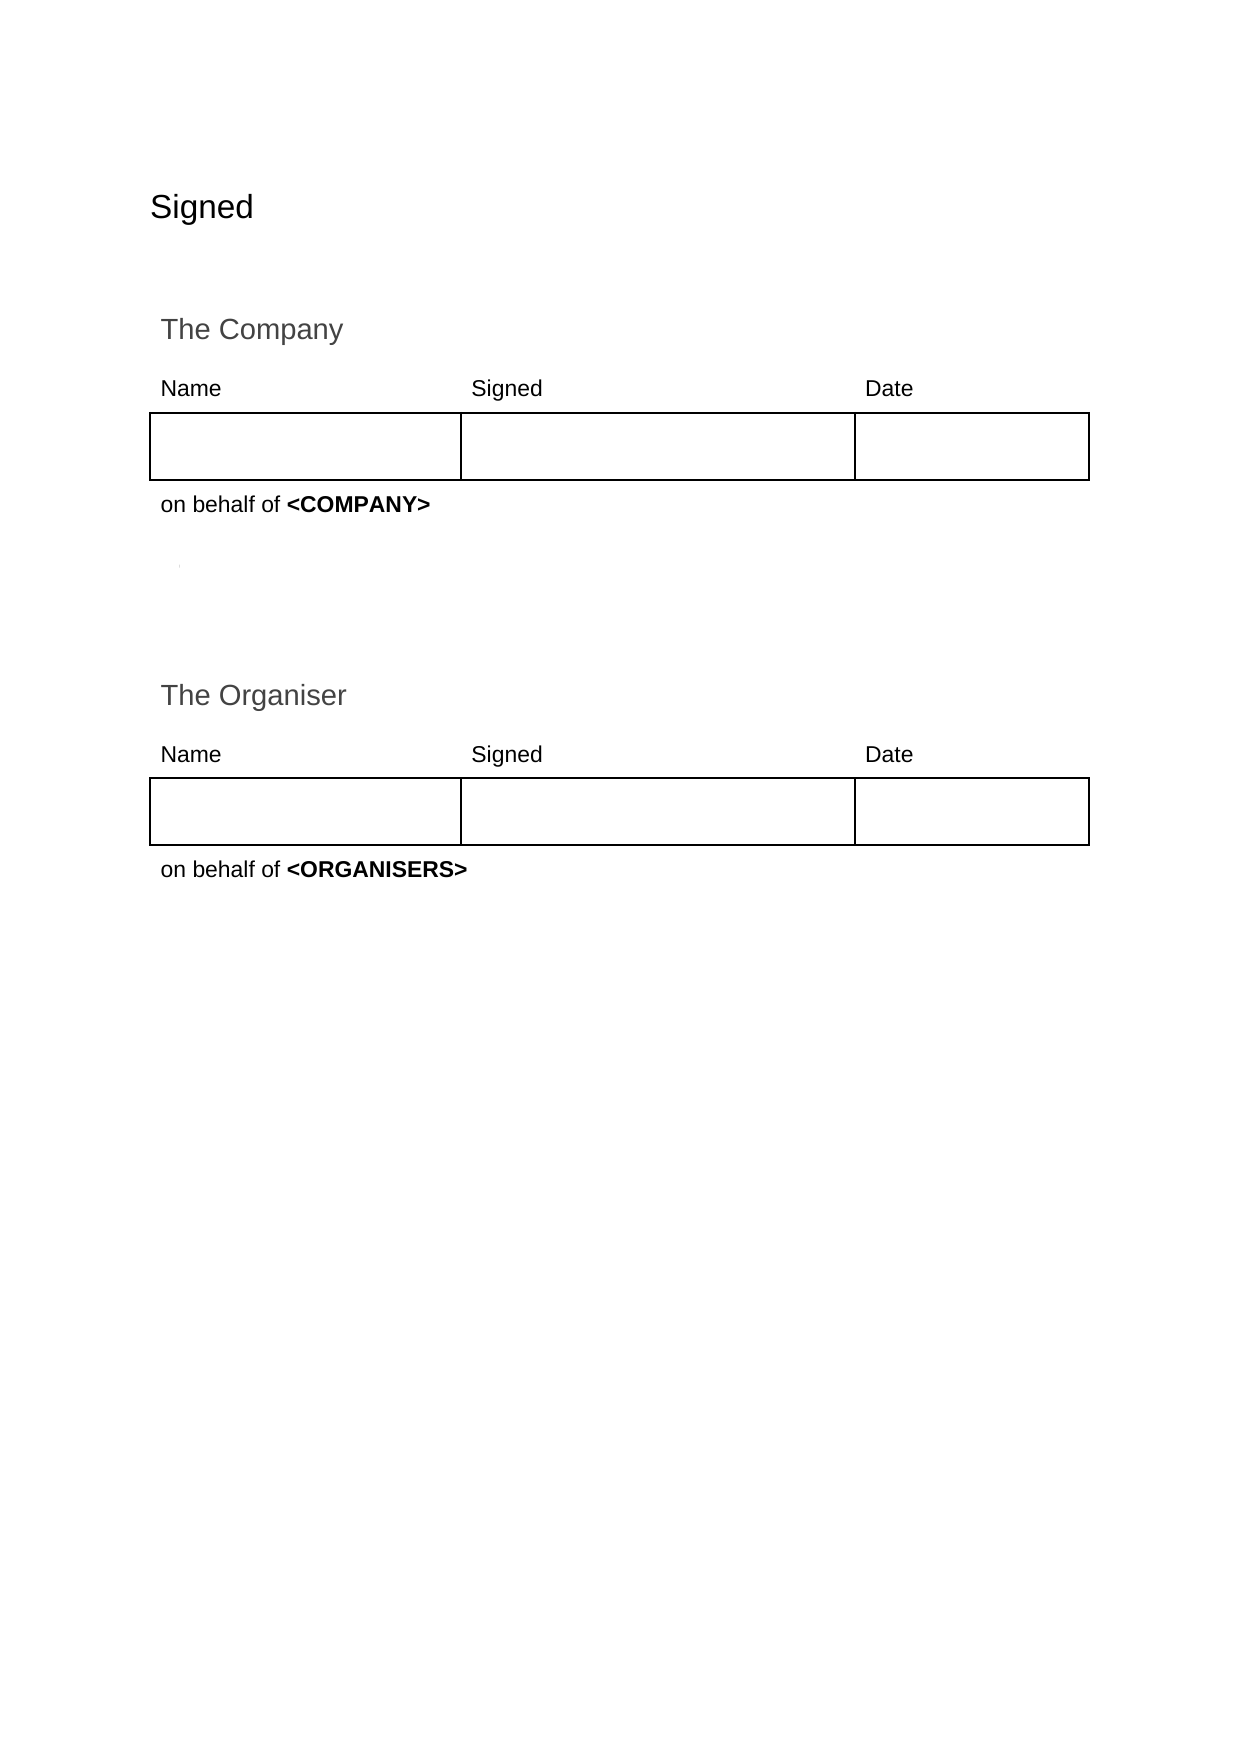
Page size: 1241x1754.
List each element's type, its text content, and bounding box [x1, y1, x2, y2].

table_cell [855, 634, 1089, 730]
table_cell Name [150, 365, 461, 412]
table_cell [462, 414, 854, 478]
table_cell [151, 414, 460, 478]
table_header [461, 269, 854, 365]
table_cell [150, 528, 1089, 634]
table_cell on behalf of <COMPANY> [150, 481, 1089, 528]
table_cell on behalf of <ORGANISERS> [150, 846, 1089, 893]
subtitle Signed [150, 187, 1090, 226]
table_header [855, 269, 1089, 365]
table_header The Company [150, 269, 461, 365]
table_cell Date [855, 365, 1089, 412]
table_cell Signed [461, 730, 854, 777]
table_cell [151, 779, 460, 844]
table_cell Date [855, 730, 1089, 777]
table_cell [856, 414, 1088, 478]
table_cell The Organiser [150, 634, 461, 730]
table_cell Name [150, 730, 461, 777]
table_cell [856, 779, 1088, 844]
table_cell Signed [461, 365, 854, 412]
table_cell [462, 779, 854, 844]
table_cell [461, 634, 854, 730]
